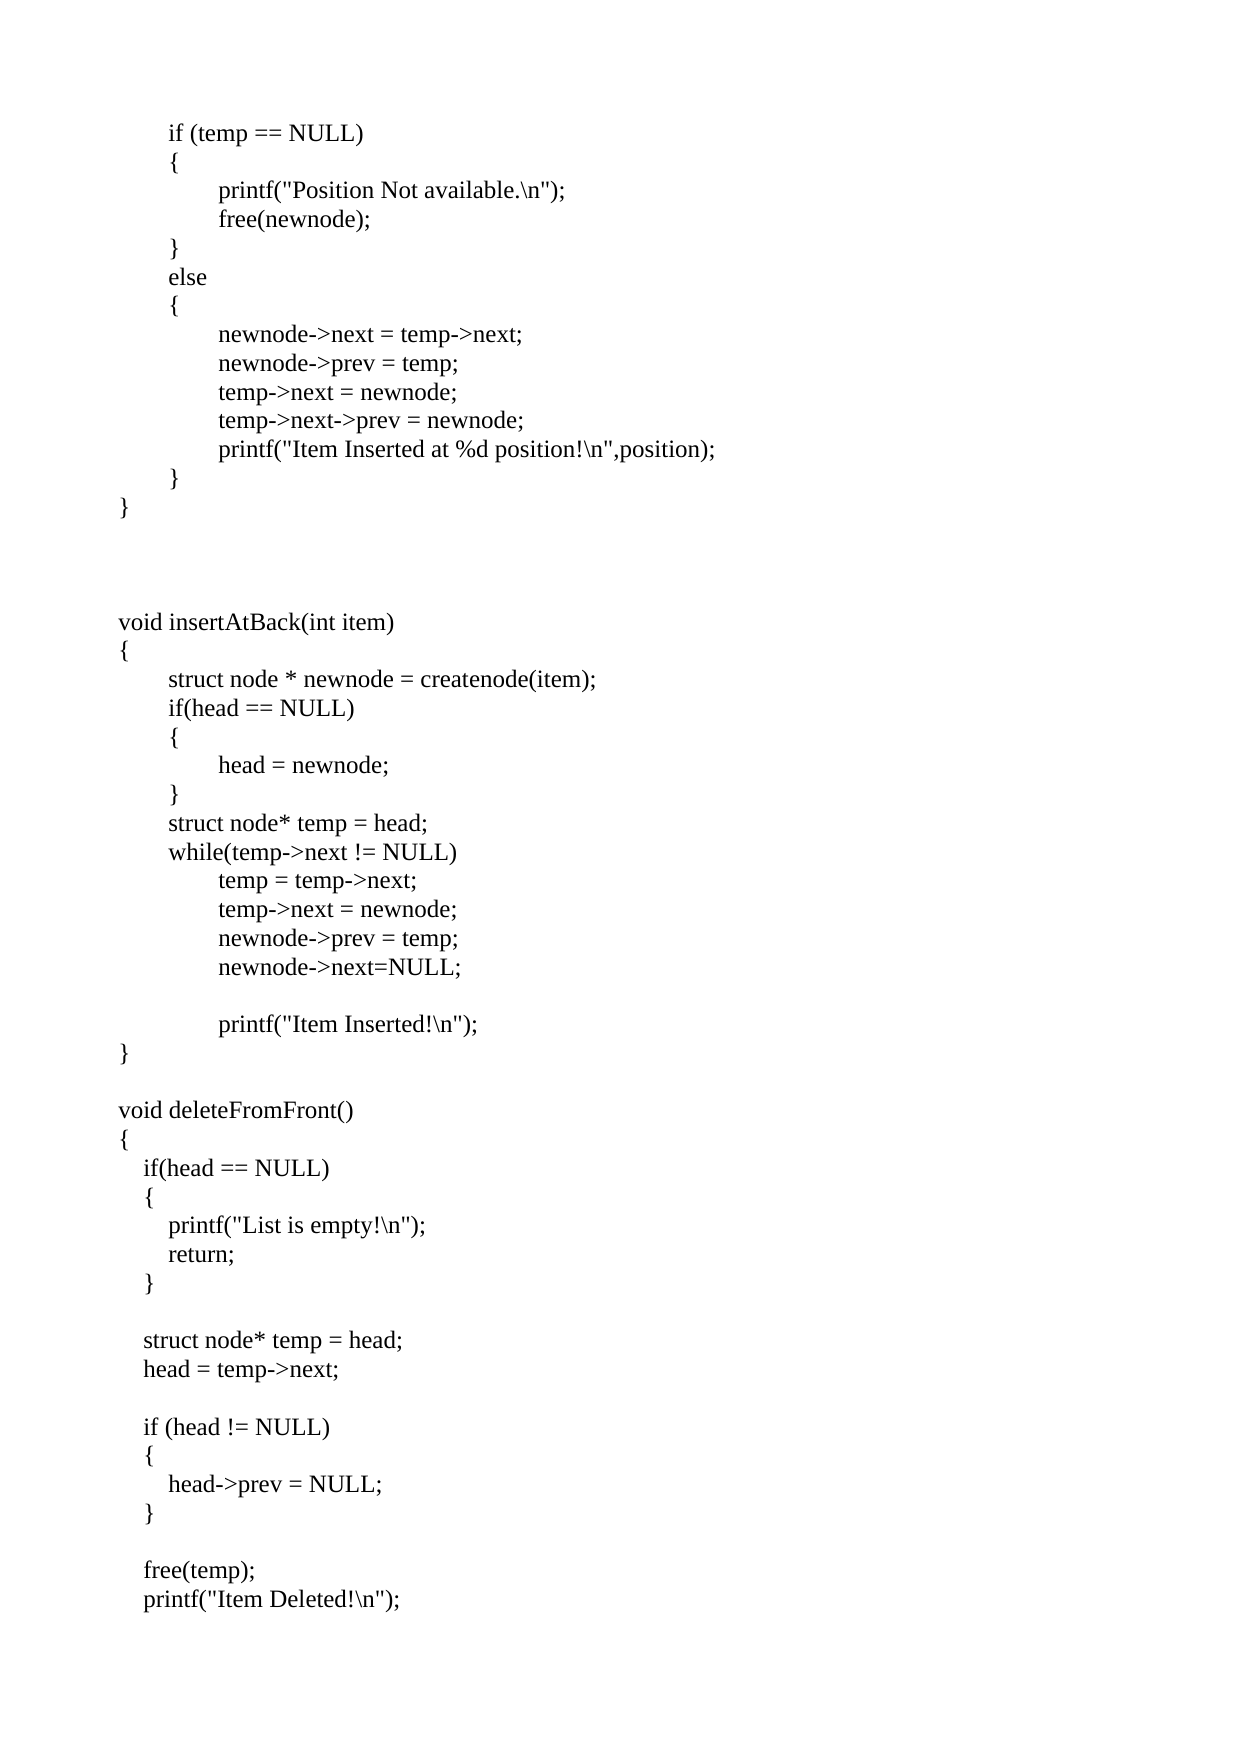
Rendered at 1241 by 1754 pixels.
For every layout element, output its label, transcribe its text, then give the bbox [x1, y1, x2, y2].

text printf("Item Inserted!\n"); [118, 1009, 1122, 1038]
text void insertAtBack(int item) [118, 607, 1122, 636]
text { [118, 147, 1122, 176]
text } [118, 492, 1122, 521]
text } [118, 1268, 1122, 1297]
text if(head == NULL) [118, 693, 1122, 722]
text temp = temp->next; [118, 866, 1122, 894]
text } [118, 463, 1122, 492]
text { [118, 1182, 1122, 1211]
text free(newnode); [118, 204, 1122, 233]
text struct node * newnode = createnode(item); [118, 664, 1122, 693]
text { [118, 636, 1122, 664]
text } [118, 233, 1122, 262]
text struct node* temp = head; [118, 1326, 1122, 1354]
text temp->next = newnode; [118, 894, 1122, 923]
text temp->next->prev = newnode; [118, 406, 1122, 434]
text { [118, 722, 1122, 751]
text } [118, 779, 1122, 808]
text printf("List is empty!\n"); [118, 1211, 1122, 1239]
text if (temp == NULL) [118, 118, 1122, 147]
text printf("Position Not available.\n"); [118, 176, 1122, 204]
text newnode->next = temp->next; [118, 319, 1122, 348]
text } [118, 1498, 1122, 1527]
text void deleteFromFront() [118, 1096, 1122, 1124]
text newnode->prev = temp; [118, 348, 1122, 377]
text temp->next = newnode; [118, 377, 1122, 406]
text head = newnode; [118, 751, 1122, 779]
text return; [118, 1239, 1122, 1268]
text { [118, 1124, 1122, 1153]
text struct node* temp = head; [118, 808, 1122, 837]
text else [118, 262, 1122, 291]
text free(temp); [118, 1556, 1122, 1584]
text { [118, 1441, 1122, 1469]
text while(temp->next != NULL) [118, 837, 1122, 866]
text printf("Item Inserted at %d position!\n",position); [118, 434, 1122, 463]
text if (head != NULL) [118, 1412, 1122, 1441]
text } [118, 1038, 1122, 1067]
text newnode->prev = temp; [118, 923, 1122, 952]
text newnode->next=NULL; [118, 952, 1122, 981]
text { [118, 291, 1122, 319]
text head = temp->next; [118, 1354, 1122, 1383]
text printf("Item Deleted!\n"); [118, 1584, 1122, 1613]
text head->prev = NULL; [118, 1469, 1122, 1498]
text if(head == NULL) [118, 1153, 1122, 1182]
